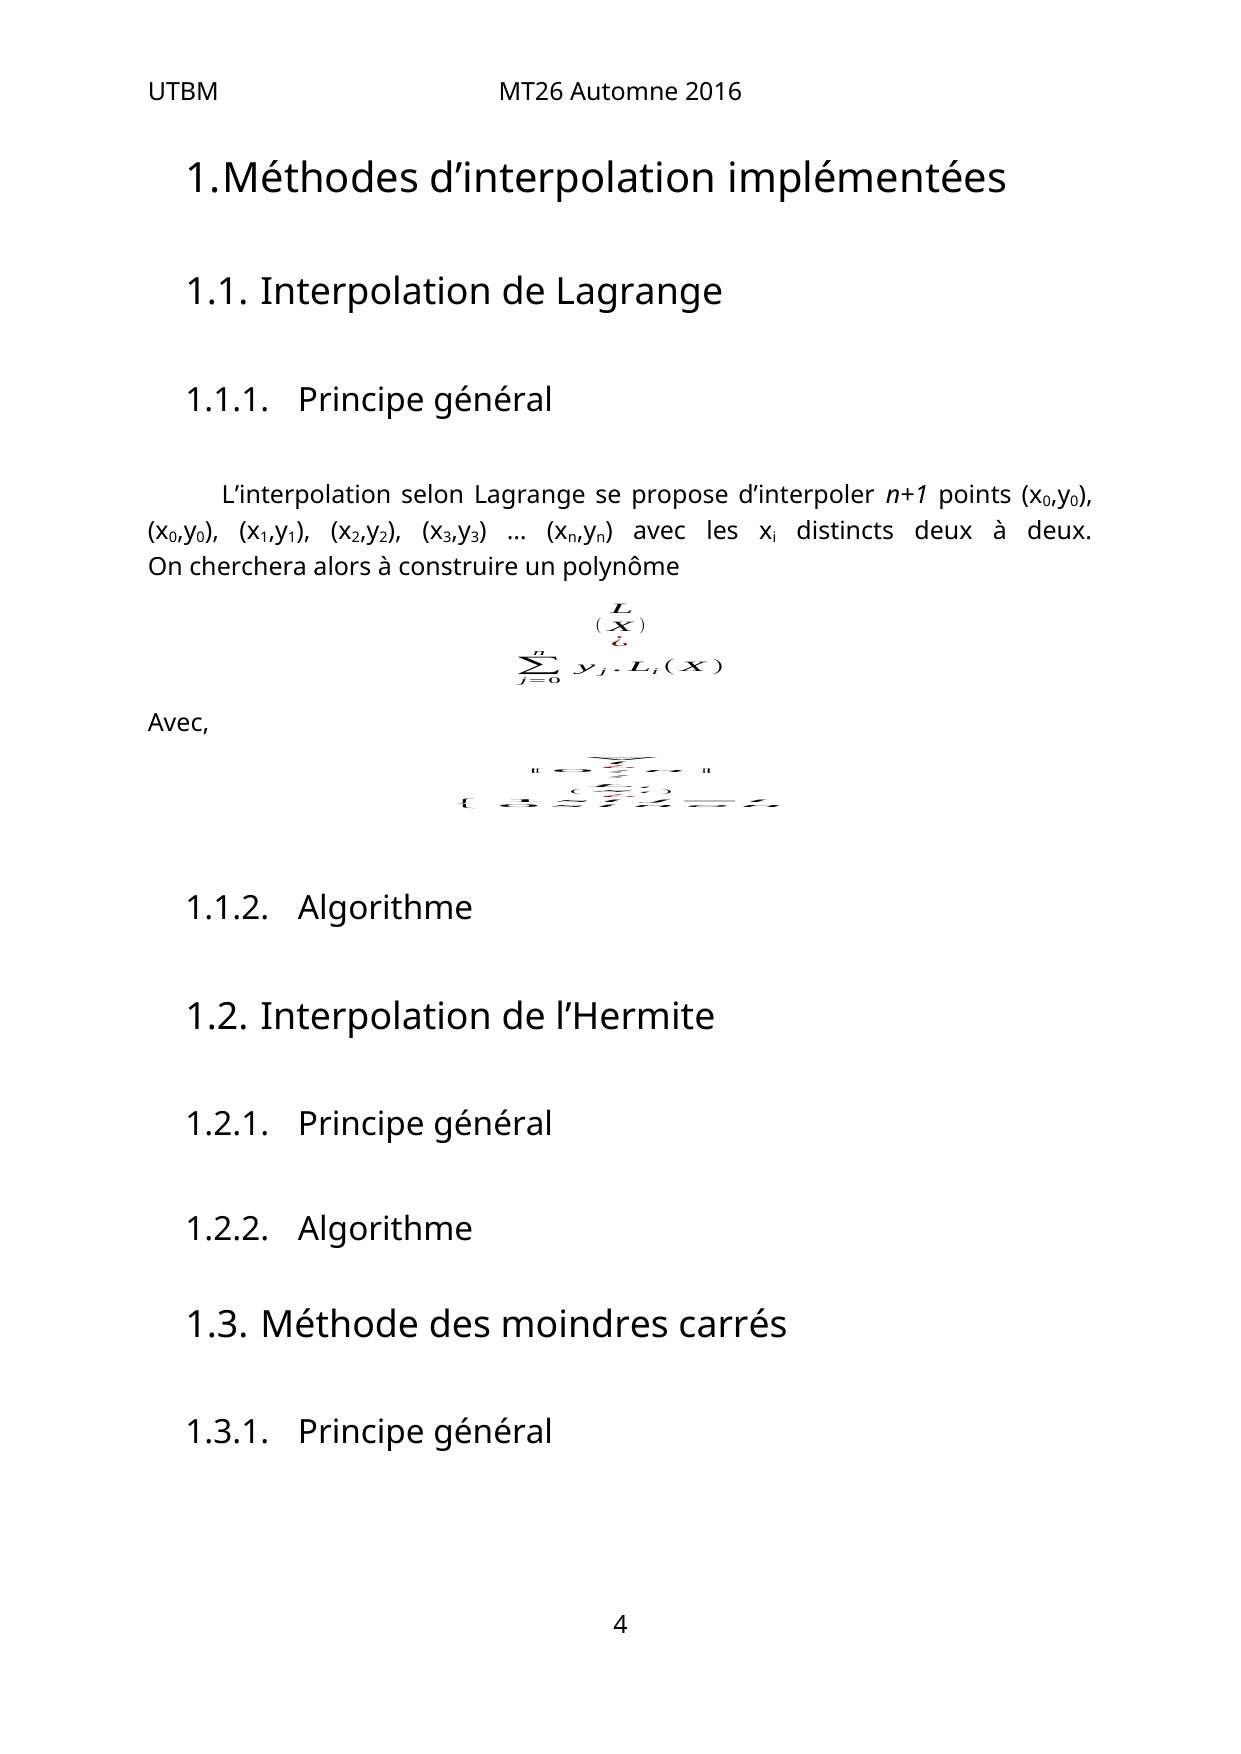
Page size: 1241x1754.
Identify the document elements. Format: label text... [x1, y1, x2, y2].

list Principe général [185, 1408, 1092, 1453]
list Principe général [185, 376, 1092, 421]
text Avec, [148, 704, 1092, 738]
list Méthodes d’interpolation implémentées [185, 148, 1092, 204]
list Interpolation de l’Hermite [185, 989, 1092, 1040]
list Algorithme [185, 884, 1092, 929]
list Interpolation de Lagrange [185, 265, 1092, 316]
list Principe général [185, 1100, 1092, 1145]
text L’interpolation selon Lagrange se propose d’interpoler n+1 points (x0,y0), (x0,y0), (x1,y1), (x2,y2), (x3,y3) … (xn,yn) avec les xi distincts deux à deux. On cherchera alors à construire un polynôme [148, 476, 1092, 583]
list Méthode des moindres carrés [185, 1297, 1092, 1348]
list Algorithme [185, 1205, 1092, 1250]
